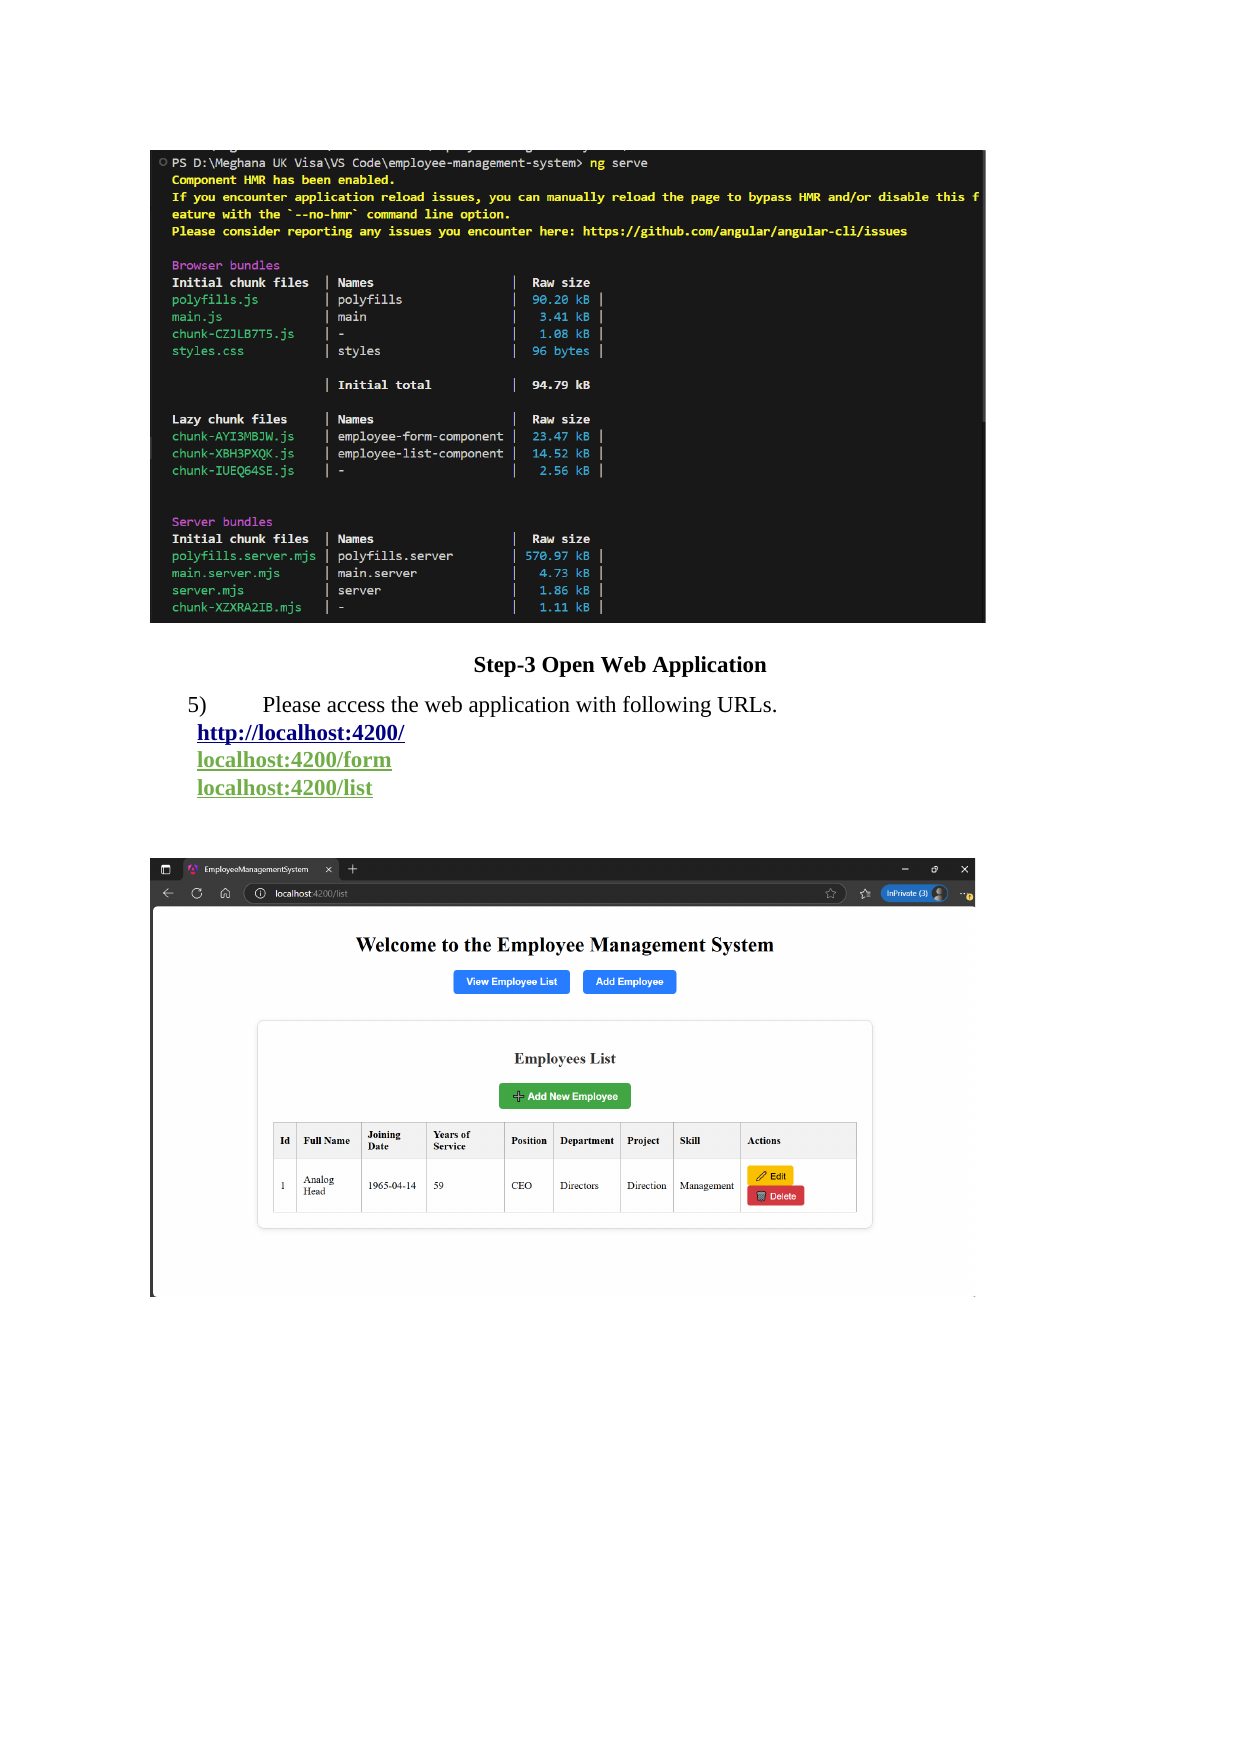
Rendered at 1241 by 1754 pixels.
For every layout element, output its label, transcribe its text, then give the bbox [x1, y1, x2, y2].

text localhost:4200/form [197, 746, 1090, 773]
text localhost:4200/list [197, 774, 1090, 800]
list Please access the web application with following URLs. [187, 691, 1090, 718]
text Step-3 Open Web Application [150, 651, 1090, 677]
text http://localhost:4200/ [197, 719, 1090, 745]
